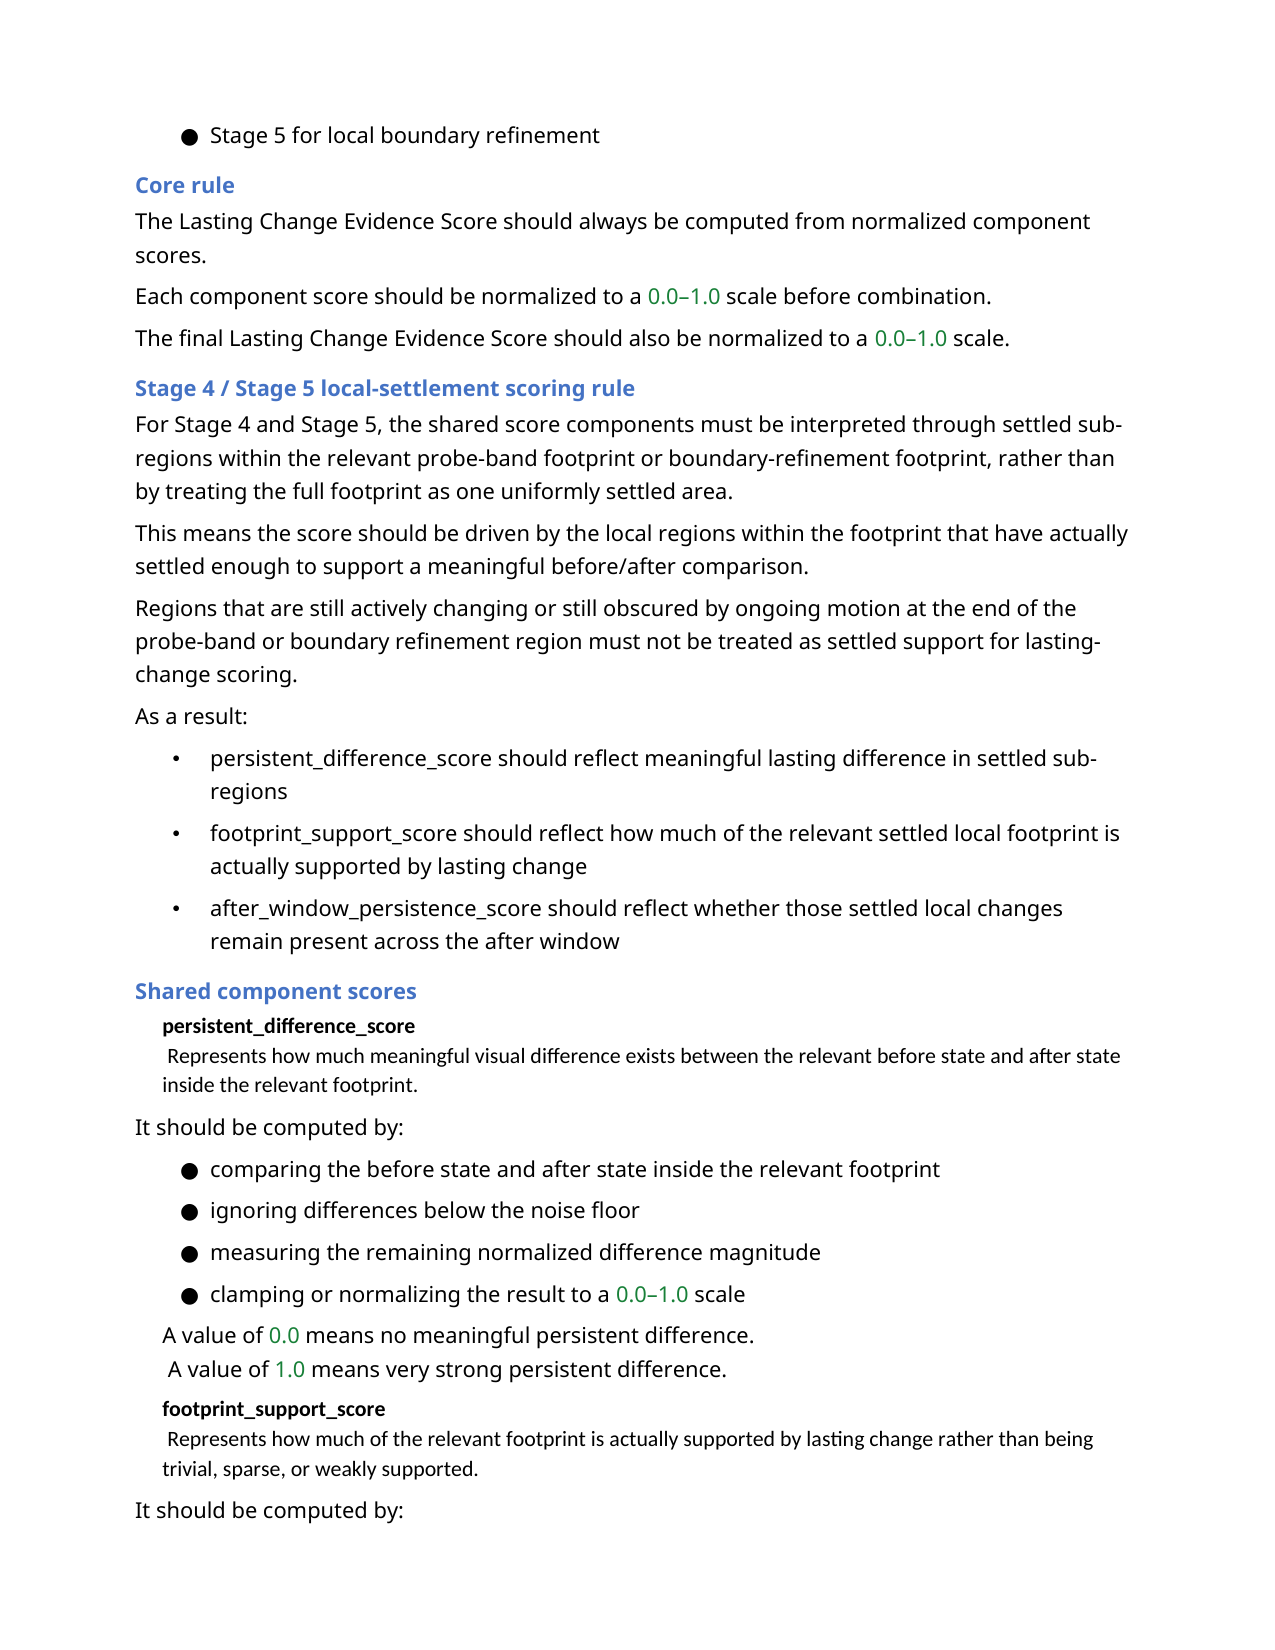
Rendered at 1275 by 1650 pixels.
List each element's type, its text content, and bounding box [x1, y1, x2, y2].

text footprint_support_score Represents how much of the relevant footprint is actually supported by lasting change rather than being trivial, sparse, or weakly supported. [162, 1395, 1140, 1481]
text It should be computed by: [135, 1495, 1140, 1525]
subtitle Shared component scores [135, 976, 1140, 1006]
text A value of 0.0 means no meaningful persistent difference. A value of 1.0 means very strong persistent difference. [162, 1320, 1140, 1383]
text As a result: [135, 701, 1140, 731]
list clamping or normalizing the result to a 0.0–1.0 scale [180, 1278, 1140, 1308]
list footprint_support_score should reflect how much of the relevant settled local footprint is actually supported by lasting change [172, 817, 1140, 881]
list comparing the before state and after state inside the relevant footprint [180, 1153, 1140, 1183]
list measuring the remaining normalized difference magnitude [180, 1237, 1140, 1267]
list ignoring differences below the noise floor [180, 1195, 1140, 1225]
text For Stage 4 and Stage 5, the shared score components must be interpreted through settled sub-regions within the relevant probe-band footprint or boundary-refinement footprint, rather than by treating the full footprint as one uniformly settled area. [135, 409, 1140, 506]
text The Lasting Change Evidence Score should always be computed from normalized component scores. [135, 206, 1140, 269]
text persistent_difference_score Represents how much meaningful visual difference exists between the relevant before state and after state inside the relevant footprint. [162, 1012, 1140, 1098]
text Stage 4 / Stage 5 local-settlement scoring rule [135, 373, 1140, 403]
list after_window_persistence_score should reflect whether those settled local changes remain present across the after window [172, 892, 1140, 956]
subtitle Core rule [135, 170, 1140, 200]
text This means the score should be driven by the local regions within the footprint that have actually settled enough to support a meaningful before/after comparison. [135, 517, 1140, 581]
list persistent_difference_score should reflect meaningful lasting difference in settled sub-regions [172, 742, 1140, 806]
text Each component score should be normalized to a 0.0–1.0 scale before combination. [135, 281, 1140, 311]
text The final Lasting Change Evidence Score should also be normalized to a 0.0–1.0 scale. [135, 323, 1140, 353]
text It should be computed by: [135, 1112, 1140, 1142]
text Regions that are still actively changing or still obscured by ongoing motion at the end of the probe-band or boundary refinement region must not be treated as settled support for lasting-change scoring. [135, 592, 1140, 689]
list Stage 5 for local boundary refinement [180, 120, 1140, 150]
